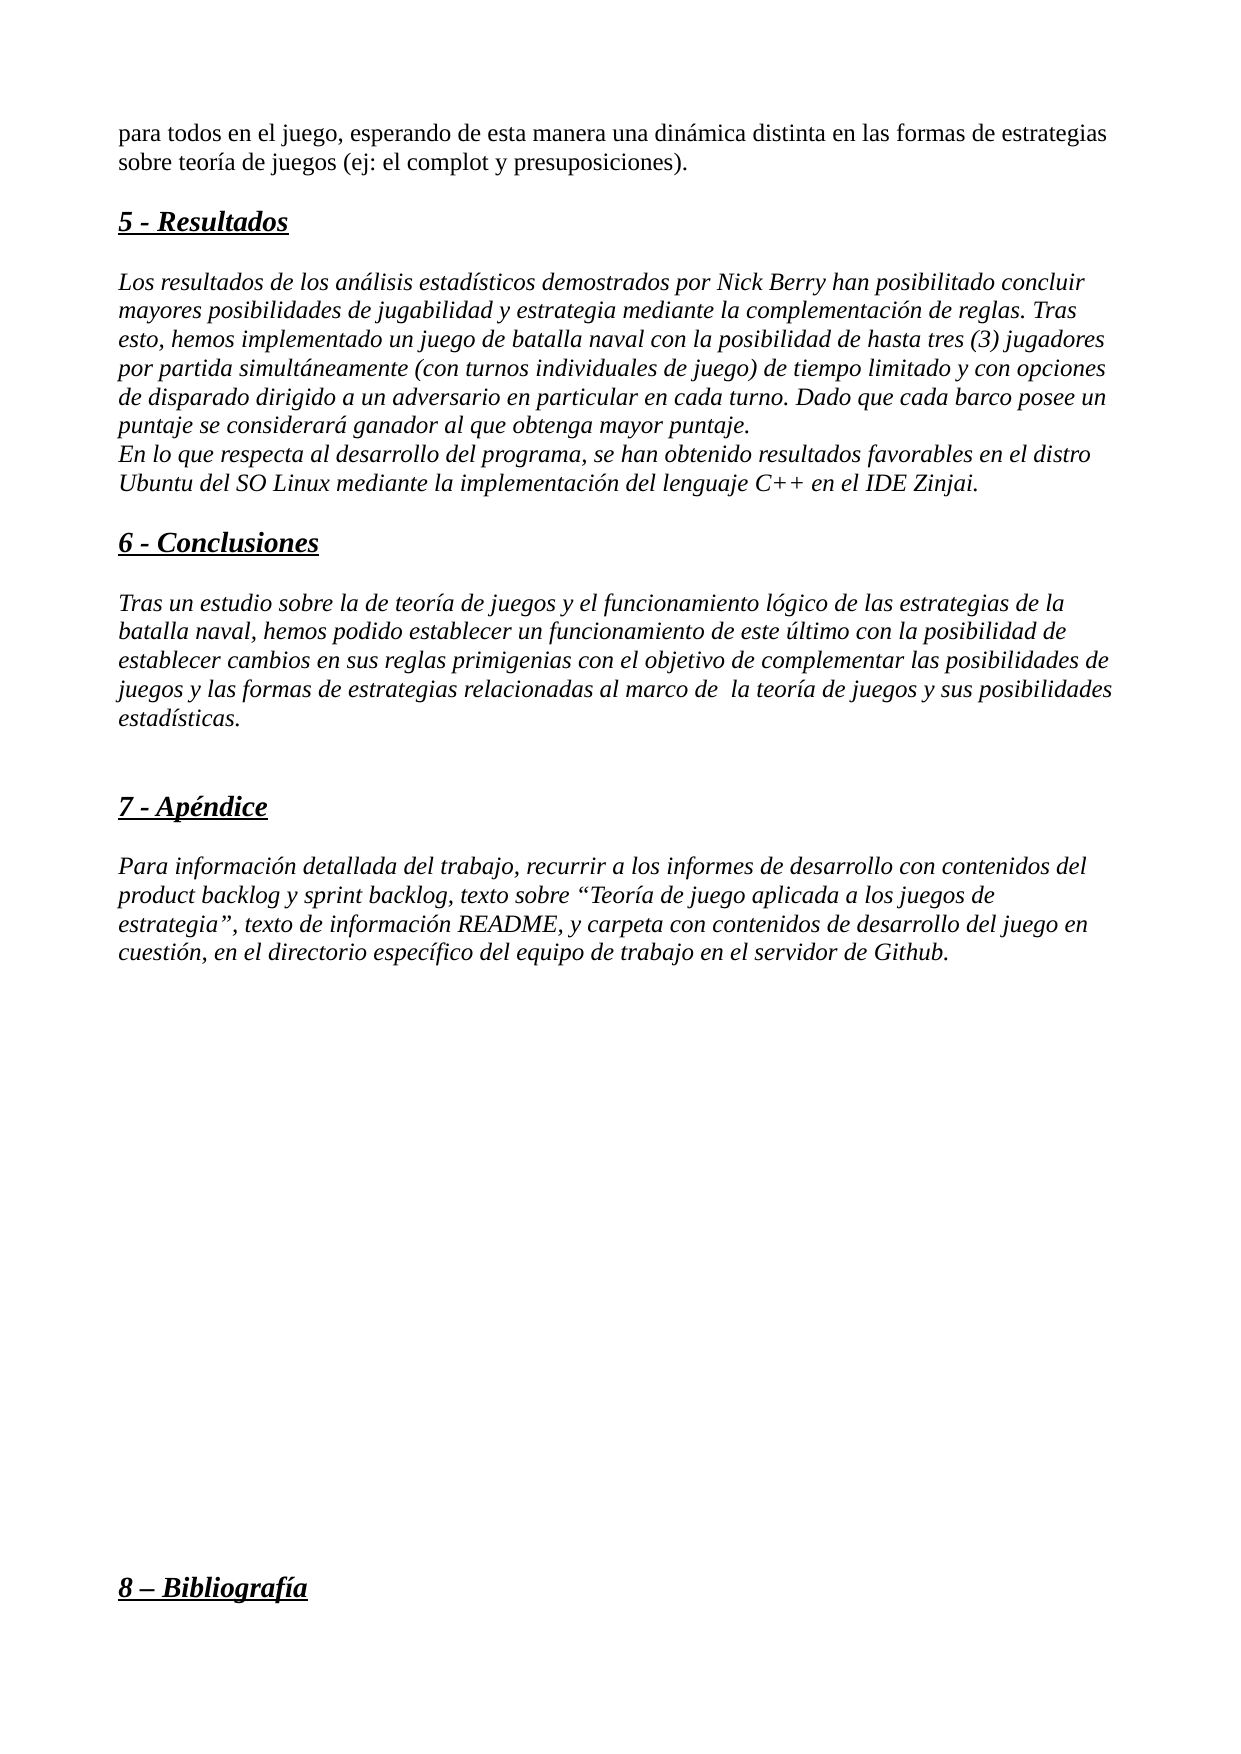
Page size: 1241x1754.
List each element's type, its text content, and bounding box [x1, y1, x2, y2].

text 5 - Resultados [118, 204, 1122, 238]
text 7 - Apéndice [118, 789, 1122, 822]
text 6 - Conclusiones [118, 525, 1122, 559]
text para todos en el juego, esperando de esta manera una dinámica distinta en las formas de estrategias sobre teoría de juegos (ej: el complot y presuposiciones). [118, 118, 1122, 176]
text En lo que respecta al desarrollo del programa, se han obtenido resultados favorables en el distro Ubuntu del SO Linux mediante la implementación del lenguaje C++ en el IDE Zinjai. [118, 439, 1122, 497]
text 8 – Bibliografía [118, 1570, 1122, 1603]
text Los resultados de los análisis estadísticos demostrados por Nick Berry han posibilitado concluir mayores posibilidades de jugabilidad y estrategia mediante la complementación de reglas. Tras esto, hemos implementado un juego de batalla naval con la posibilidad de hasta tres (3) jugadores por partida simultáneamente (con turnos individuales de juego) de tiempo limitado y con opciones de disparado dirigido a un adversario en particular en cada turno. Dado que cada barco posee un puntaje se considerará ganador al que obtenga mayor puntaje. [118, 267, 1122, 439]
text Tras un estudio sobre la de teoría de juegos y el funcionamiento lógico de las estrategias de la batalla naval, hemos podido establecer un funcionamiento de este último con la posibilidad de establecer cambios en sus reglas primigenias con el objetivo de complementar las posibilidades de juegos y las formas de estrategias relacionadas al marco de la teoría de juegos y sus posibilidades estadísticas. [118, 588, 1122, 731]
text Para información detallada del trabajo, recurrir a los informes de desarrollo con contenidos del product backlog y sprint backlog, texto sobre “Teoría de juego aplicada a los juegos de estrategia”, texto de información README, y carpeta con contenidos de desarrollo del juego en cuestión, en el directorio específico del equipo de trabajo en el servidor de Github. [118, 851, 1122, 966]
